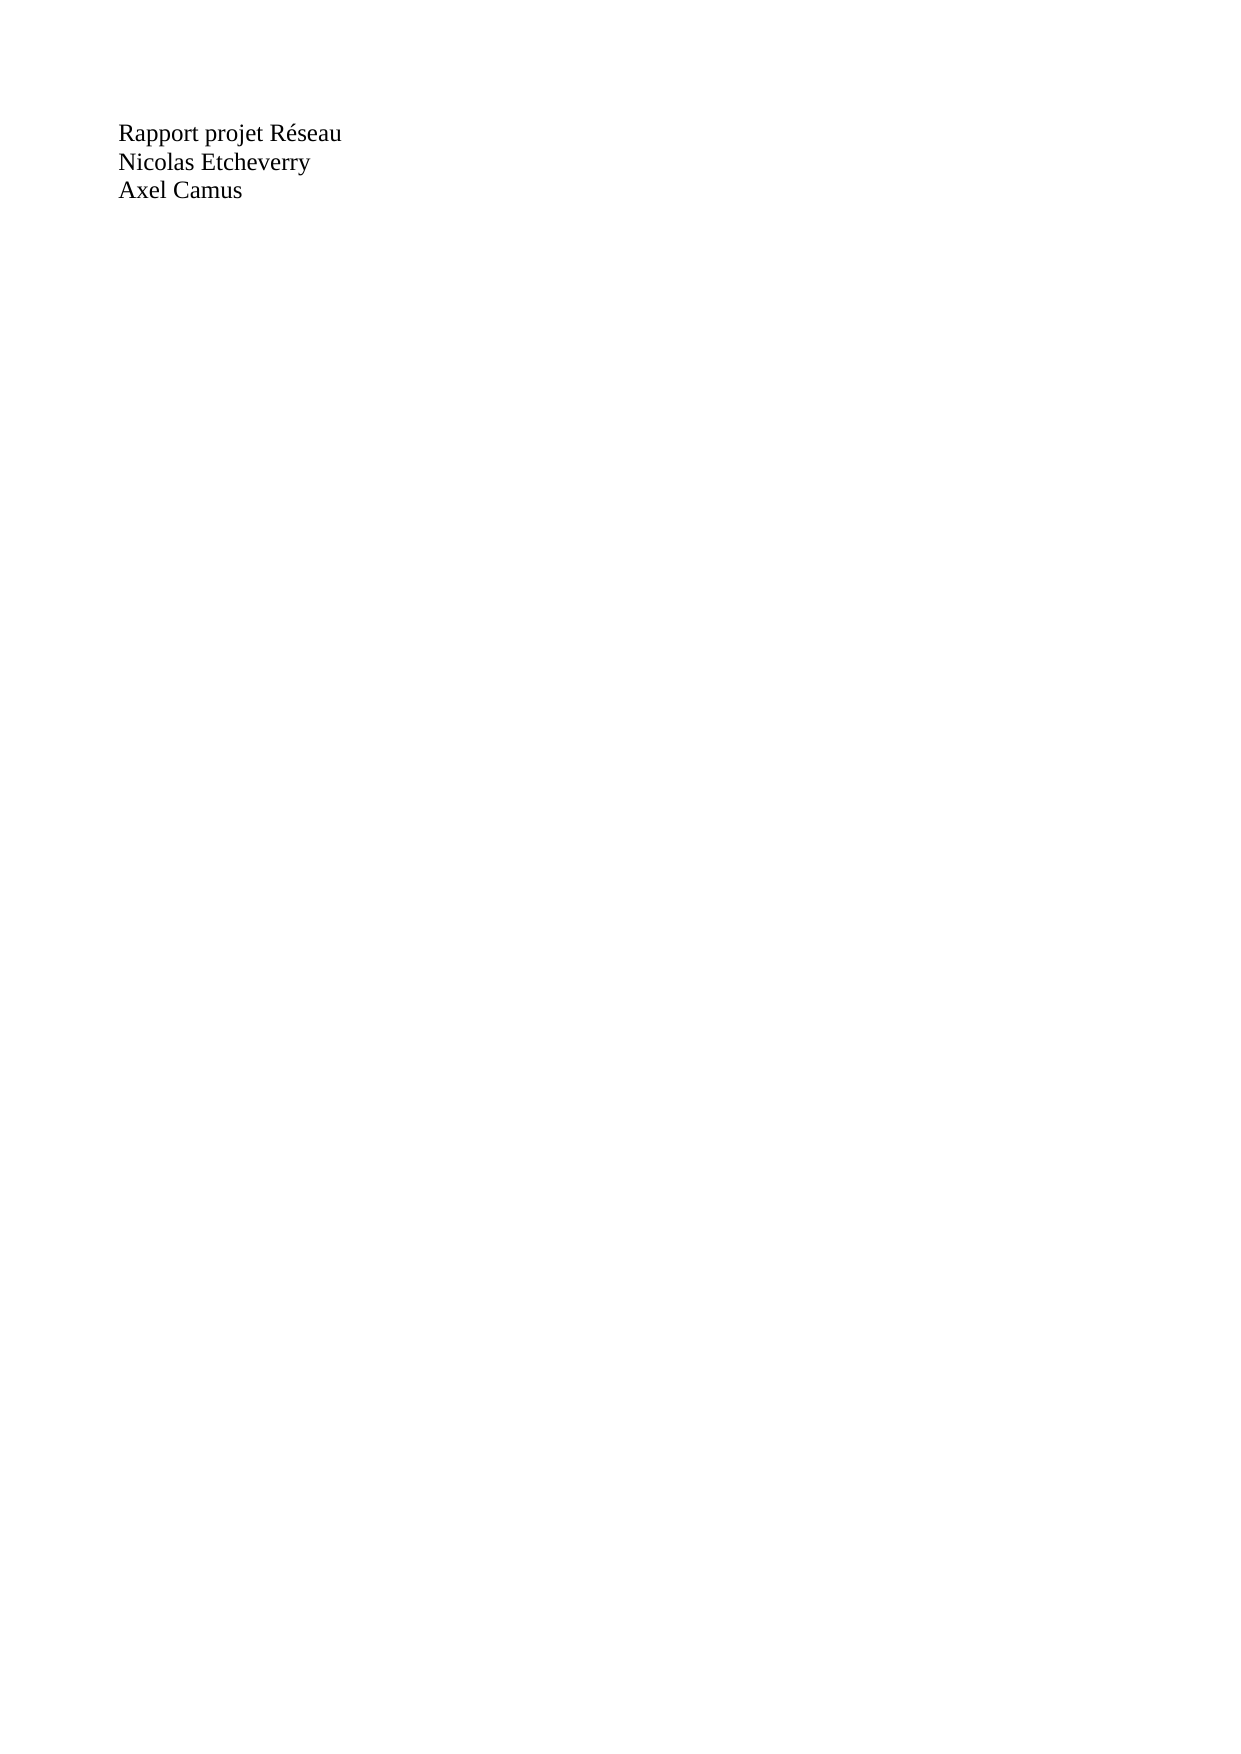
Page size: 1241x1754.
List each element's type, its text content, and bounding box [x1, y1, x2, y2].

text Rapport projet Réseau [118, 118, 1122, 147]
text Axel Camus [118, 176, 1122, 204]
text Nicolas Etcheverry [118, 147, 1122, 176]
